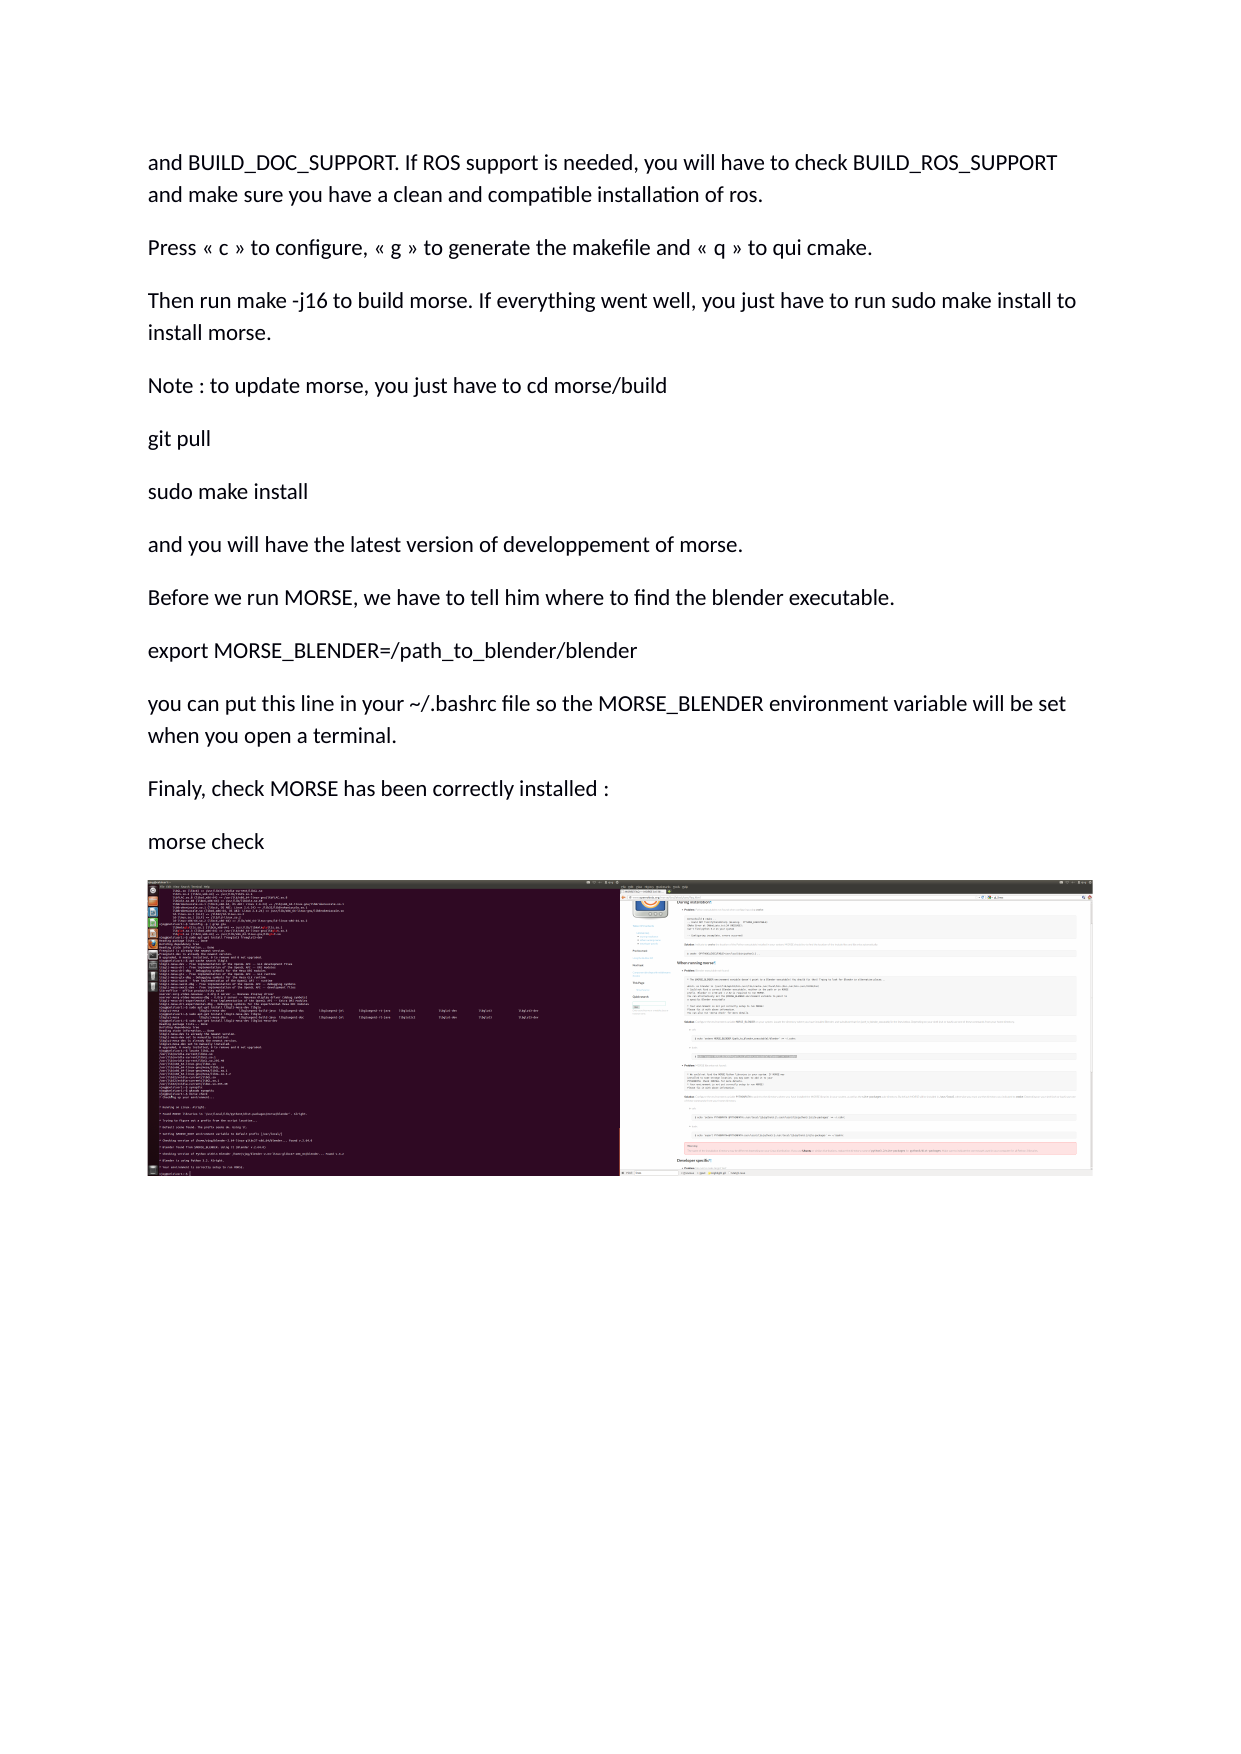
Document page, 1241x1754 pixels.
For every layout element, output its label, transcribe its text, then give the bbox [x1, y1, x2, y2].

text and you will have the latest version of developpement of morse. [148, 530, 1093, 558]
text morse check [148, 827, 1093, 855]
text you can put this line in your ~/.bashrc file so the MORSE_BLENDER environment variable will be set when you open a terminal. [148, 689, 1093, 749]
text Press « c » to configure, « g » to generate the makefile and « q » to qui cmake. [148, 233, 1093, 261]
text Before we run MORSE, we have to tell him where to find the blender executable. [148, 583, 1093, 611]
text Then run make -j16 to build morse. If everything went well, you just have to run sudo make install to install morse. [148, 286, 1093, 346]
text Finaly, check MORSE has been correctly installed : [148, 774, 1093, 802]
text and BUILD_DOC_SUPPORT. If ROS support is needed, you will have to check BUILD_ROS_SUPPORT and make sure you have a clean and compatible installation of ros. [148, 148, 1093, 208]
text export MORSE_BLENDER=/path_to_blender/blender [148, 636, 1093, 664]
text git pull [148, 424, 1093, 452]
picture [147, 880, 1093, 1176]
text Note : to update morse, you just have to cd morse/build [148, 371, 1093, 399]
text sudo make install [148, 477, 1093, 505]
